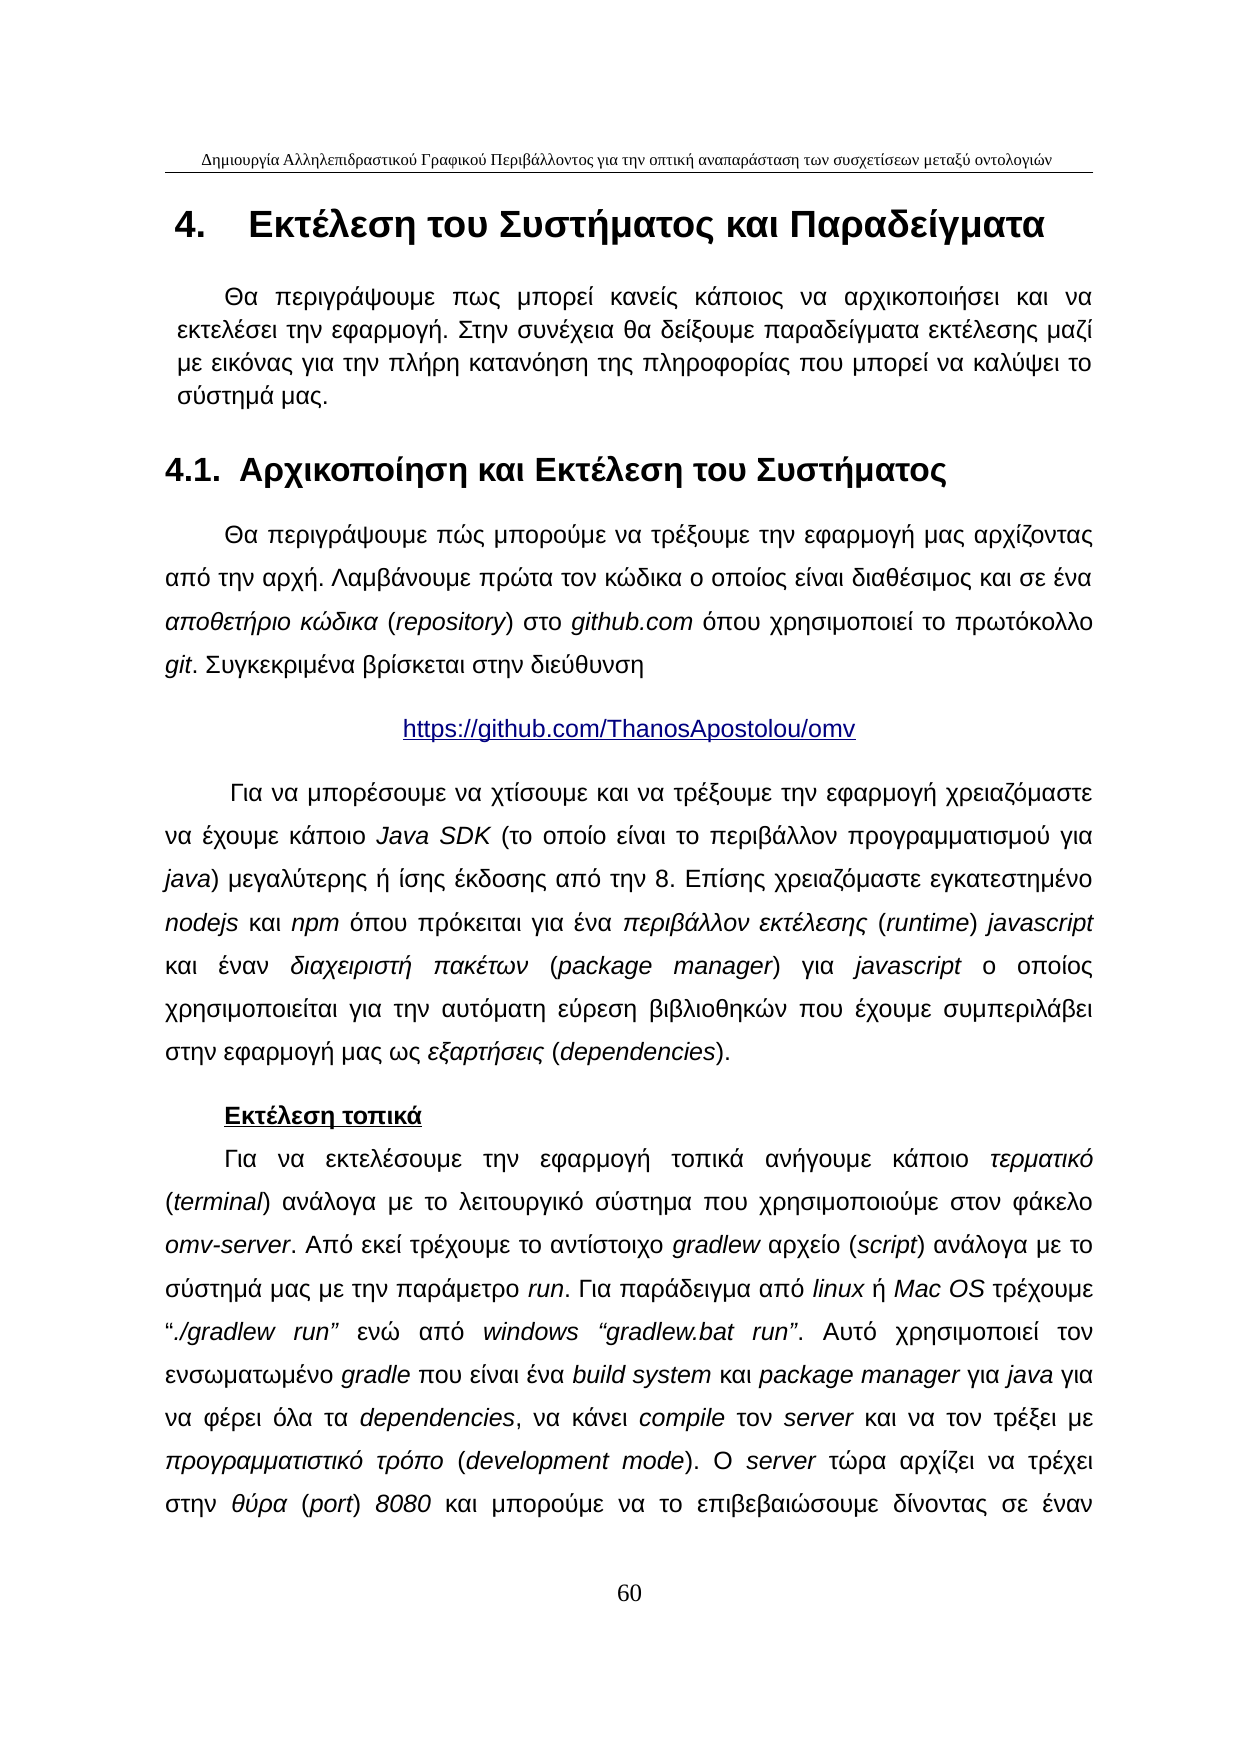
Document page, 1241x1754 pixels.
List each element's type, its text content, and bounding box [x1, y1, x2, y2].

text Για να εκτελέσουμε την εφαρμογή τοπικά ανήγουμε κάποιο τερματικό (terminal) ανάλογα με το λειτουργικό σύστημα που χρησιμοποιούμε στον φάκελο omv-server. Από εκεί τρέχουμε το αντίστοιχο gradlew αρχείο (script) ανάλογα με το σύστημά μας με την παράμετρο run. Για παράδειγμα από linux ή Mac OS τρέχουμε “./gradlew run” ενώ από windows “gradlew.bat run”. Αυτό χρησιμοποιεί τον ενσωματωμένο gradle που είναι ένα build system και package manager για java για να φέρει όλα τα dependencies, να κάνει compile τον server και να τον τρέξει με προγραμματιστικό τρόπο (development mode). Ο server τώρα αρχίζει να τρέχει στην θύρα (port) 8080 και μπορούμε να το επιβεβαιώσουμε δίνοντας σε έναν [165, 1144, 1093, 1518]
subtitle Εκτέλεση του Συστήματος και Παραδείγματα [174, 202, 1093, 246]
subtitle Αρχικοποίηση και Εκτέλεση του Συστήματος [165, 450, 1093, 488]
text Θα περιγράψουμε πως μπορεί κανείς κάποιος να αρχικοποιήσει και να εκτελέσει την εφαρμογή. Στην συνέχεια θα δείξουμε παραδείγματα εκτέλεσης μαζί με εικόνας για την πλήρη κατανόηση της πληροφορίας που μπορεί να καλύψει το σύστημά μας. [177, 282, 1093, 410]
text Εκτέλεση τοπικά [165, 1101, 1093, 1130]
text Για να μπορέσουμε να χτίσουμε και να τρέξουμε την εφαρμογή χρειαζόμαστε να έχουμε κάποιο Java SDK (το οποίο είναι το περιβάλλον προγραμματισμού για java) μεγαλύτερης ή ίσης έκδοσης από την 8. Επίσης χρειαζόμαστε εγκατεστημένο nodejs και npm όπου πρόκειται για ένα περιβάλλον εκτέλεσης (runtime) javascript και έναν διαχειριστή πακέτων (package manager) για javascript ο οποίος χρησιμοποιείται για την αυτόματη εύρεση βιβλιοθηκών που έχουμε συμπεριλάβει στην εφαρμογή μας ως εξαρτήσεις (dependencies). [165, 778, 1093, 1066]
text https://github.com/ThanosApostolou/omv [165, 714, 1093, 743]
text Θα περιγράψουμε πώς μπορούμε να τρέξουμε την εφαρμογή μας αρχίζοντας από την αρχή. Λαμβάνουμε πρώτα τον κώδικα ο οποίος είναι διαθέσιμος και σε ένα αποθετήριο κώδικα (repository) στο github.com όπου χρησιμοποιεί το πρωτόκολλο git. Συγκεκριμένα βρίσκεται στην διεύθυνση [165, 520, 1093, 678]
